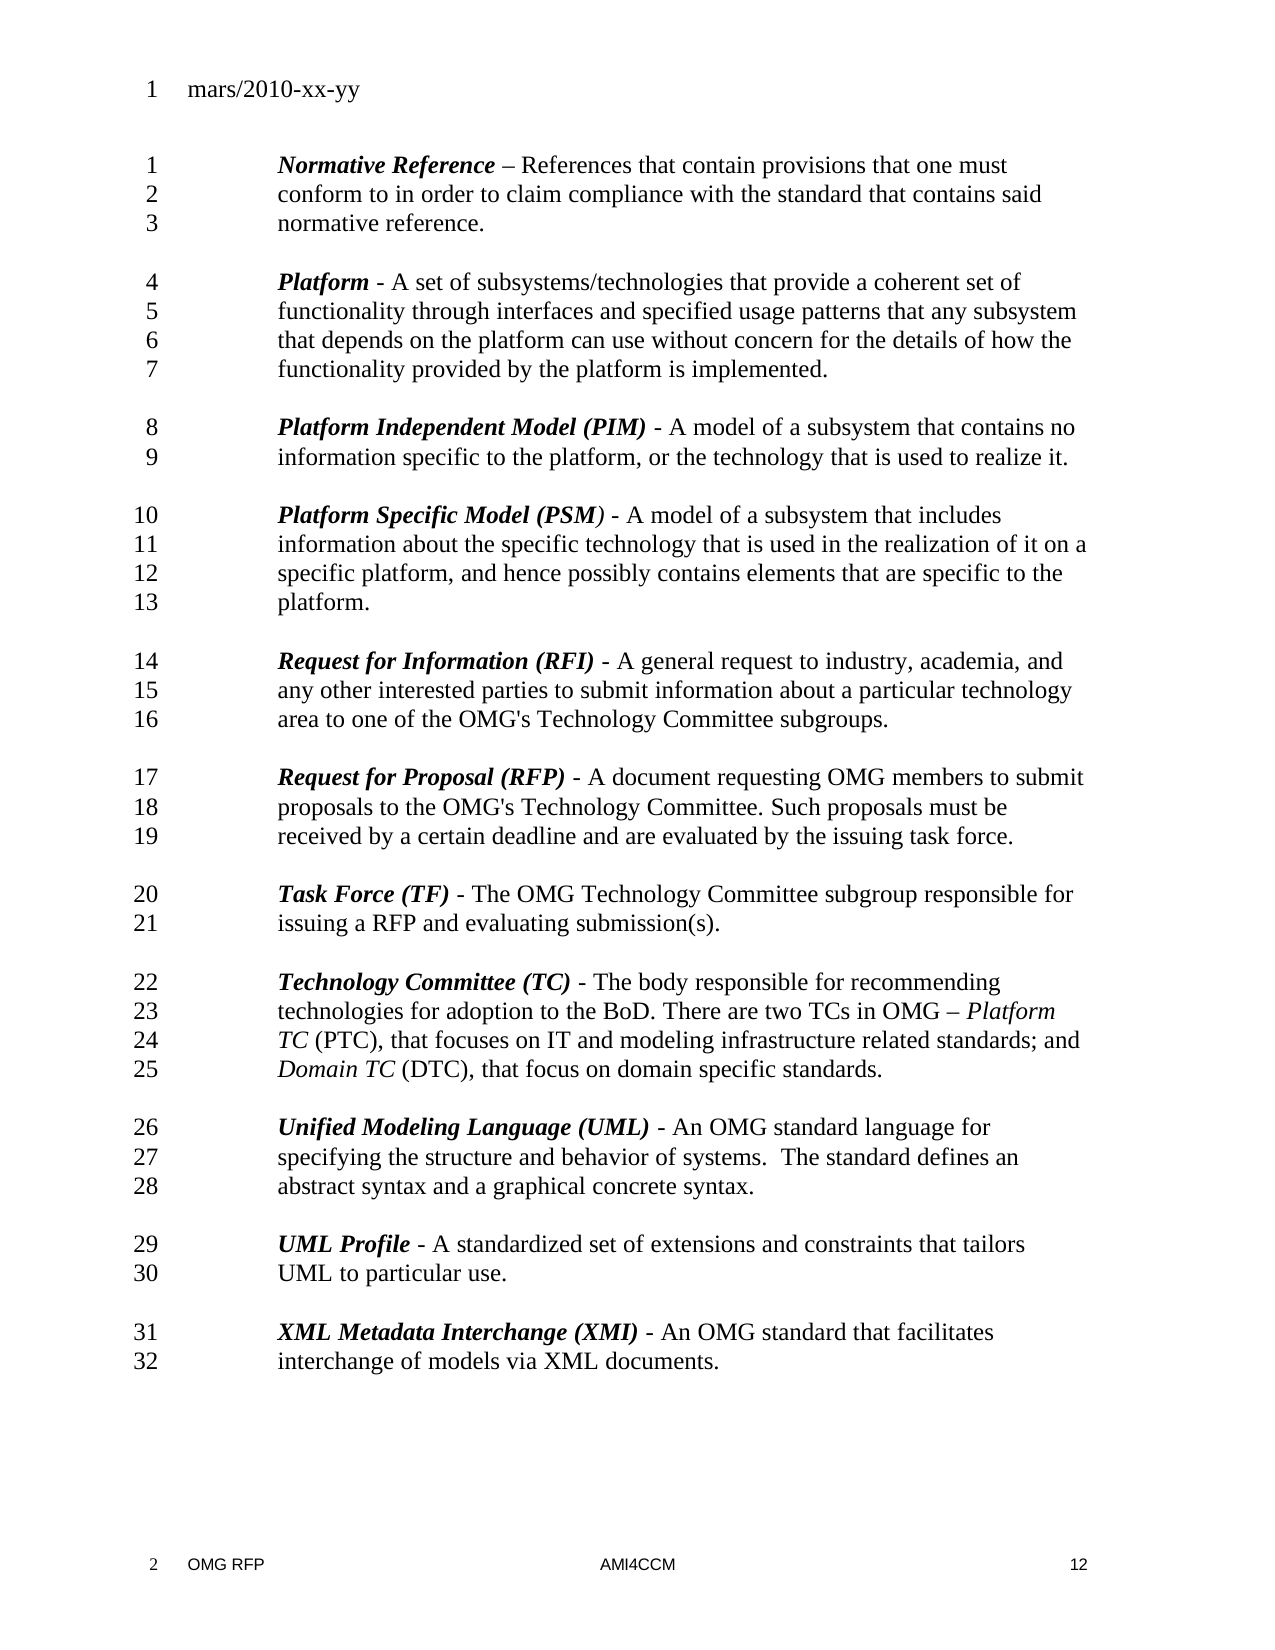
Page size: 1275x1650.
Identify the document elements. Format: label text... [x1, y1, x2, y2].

text Platform - A set of subsystems/technologies that provide a coherent set of functionality through interfaces and specified usage patterns that any subsystem that depends on the platform can use without concern for the details of how the functionality provided by the platform is implemented. [277, 267, 1087, 383]
text Request for Proposal (RFP) - A document requesting OMG members to submit proposals to the OMG's Technology Committee. Such proposals must be received by a certain deadline and are evaluated by the issuing task force. [277, 762, 1087, 850]
text UML Profile - A standardized set of extensions and constraints that tailors UML to particular use. [277, 1229, 1087, 1287]
text XML Metadata Interchange (XMI) - An OMG standard that facilitates interchange of models via XML documents. [277, 1317, 1087, 1375]
text Technology Committee (TC) - The body responsible for recommending technologies for adoption to the BoD. There are two TCs in OMG – Platform TC (PTC), that focuses on IT and modeling infrastructure related standards; and Domain TC (DTC), that focus on domain specific standards. [277, 967, 1087, 1083]
text Platform Independent Model (PIM) - A model of a subsystem that contains no information specific to the platform, or the technology that is used to realize it. [277, 412, 1087, 471]
text Platform Specific Model (PSM) - A model of a subsystem that includes information about the specific technology that is used in the realization of it on a specific platform, and hence possibly contains elements that are specific to the platform. [277, 500, 1087, 617]
text Task Force (TF) - The OMG Technology Committee subgroup responsible for issuing a RFP and evaluating submission(s). [277, 879, 1087, 937]
text Normative Reference – References that contain provisions that one must conform to in order to claim compliance with the standard that contains said normative reference. [277, 150, 1087, 237]
text Request for Information (RFI) - A general request to industry, academia, and any other interested parties to submit information about a particular technology area to one of the OMG's Technology Committee subgroups. [277, 646, 1087, 733]
text Unified Modeling Language (UML) - An OMG standard language for specifying the structure and behavior of systems. The standard defines an abstract syntax and a graphical concrete syntax. [277, 1112, 1087, 1200]
